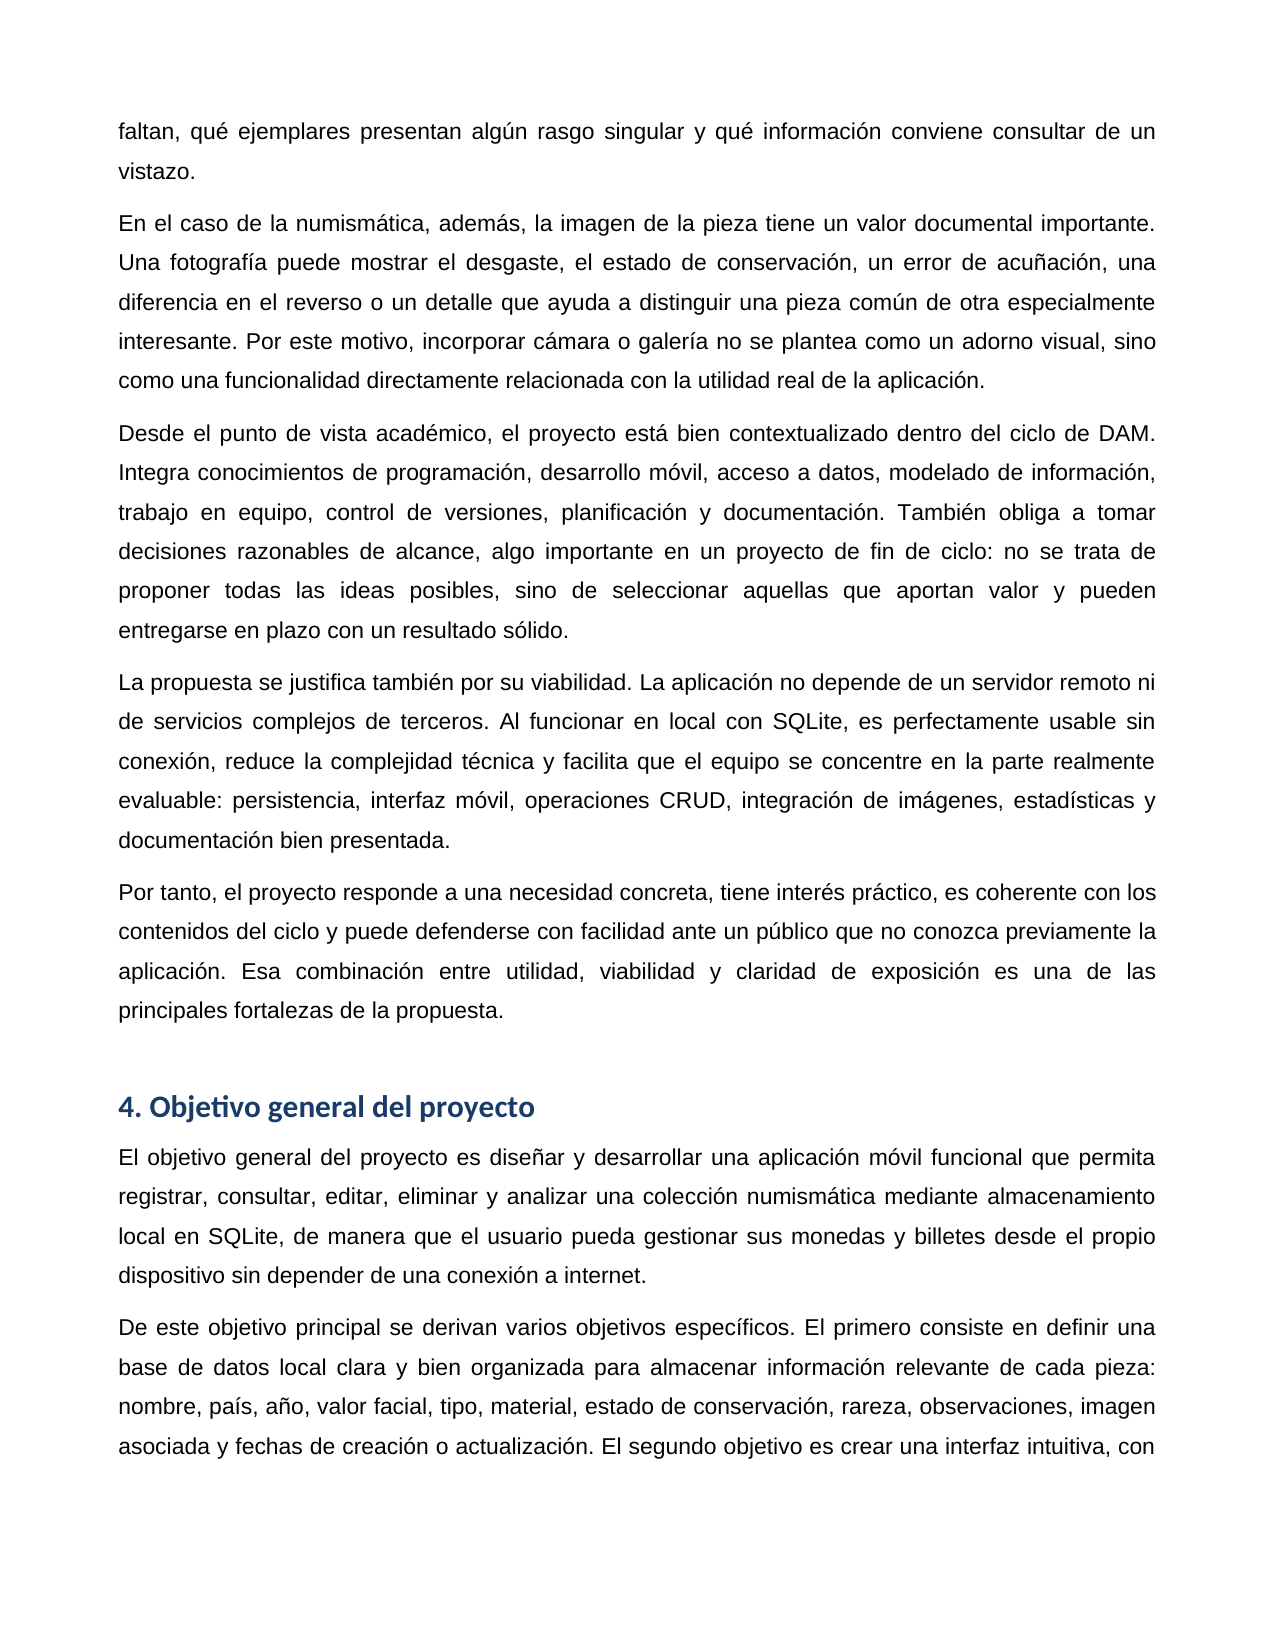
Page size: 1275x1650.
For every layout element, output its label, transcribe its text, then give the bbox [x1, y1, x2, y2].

subtitle 4. Objetivo general del proyecto [118, 1087, 1157, 1125]
text Desde el punto de vista académico, el proyecto está bien contextualizado dentro del ciclo de DAM. Integra conocimientos de programación, desarrollo móvil, acceso a datos, modelado de información, trabajo en equipo, control de versiones, planificación y documentación. También obliga a tomar decisiones razonables de alcance, algo importante en un proyecto de fin de ciclo: no se trata de proponer todas las ideas posibles, sino de seleccionar aquellas que aportan valor y pueden entregarse en plazo con un resultado sólido. [118, 419, 1157, 643]
text El objetivo general del proyecto es diseñar y desarrollar una aplicación móvil funcional que permita registrar, consultar, editar, eliminar y analizar una colección numismática mediante almacenamiento local en SQLite, de manera que el usuario pueda gestionar sus monedas y billetes desde el propio dispositivo sin depender de una conexión a internet. [118, 1144, 1157, 1289]
text De este objetivo principal se derivan varios objetivos específicos. El primero consiste en definir una base de datos local clara y bien organizada para almacenar información relevante de cada pieza: nombre, país, año, valor facial, tipo, material, estado de conservación, rareza, observaciones, imagen asociada y fechas de creación o actualización. El segundo objetivo es crear una interfaz intuitiva, con [118, 1314, 1157, 1459]
text En el caso de la numismática, además, la imagen de la pieza tiene un valor documental importante. Una fotografía puede mostrar el desgaste, el estado de conservación, un error de acuñación, una diferencia en el reverso o un detalle que ayuda a distinguir una pieza común de otra especialmente interesante. Por este motivo, incorporar cámara o galería no se plantea como un adorno visual, sino como una funcionalidad directamente relacionada con la utilidad real de la aplicación. [118, 209, 1157, 394]
text Por tanto, el proyecto responde a una necesidad concreta, tiene interés práctico, es coherente con los contenidos del ciclo y puede defenderse con facilidad ante un público que no conozca previamente la aplicación. Esa combinación entre utilidad, viabilidad y claridad de exposición es una de las principales fortalezas de la propuesta. [118, 879, 1157, 1023]
text La propuesta se justifica también por su viabilidad. La aplicación no depende de un servidor remoto ni de servicios complejos de terceros. Al funcionar en local con SQLite, es perfectamente usable sin conexión, reduce la complejidad técnica y facilita que el equipo se concentre en la parte realmente evaluable: persistencia, interfaz móvil, operaciones CRUD, integración de imágenes, estadísticas y documentación bien presentada. [118, 669, 1157, 853]
text faltan, qué ejemplares presentan algún rasgo singular y qué información conviene consultar de un vistazo. [118, 118, 1157, 184]
